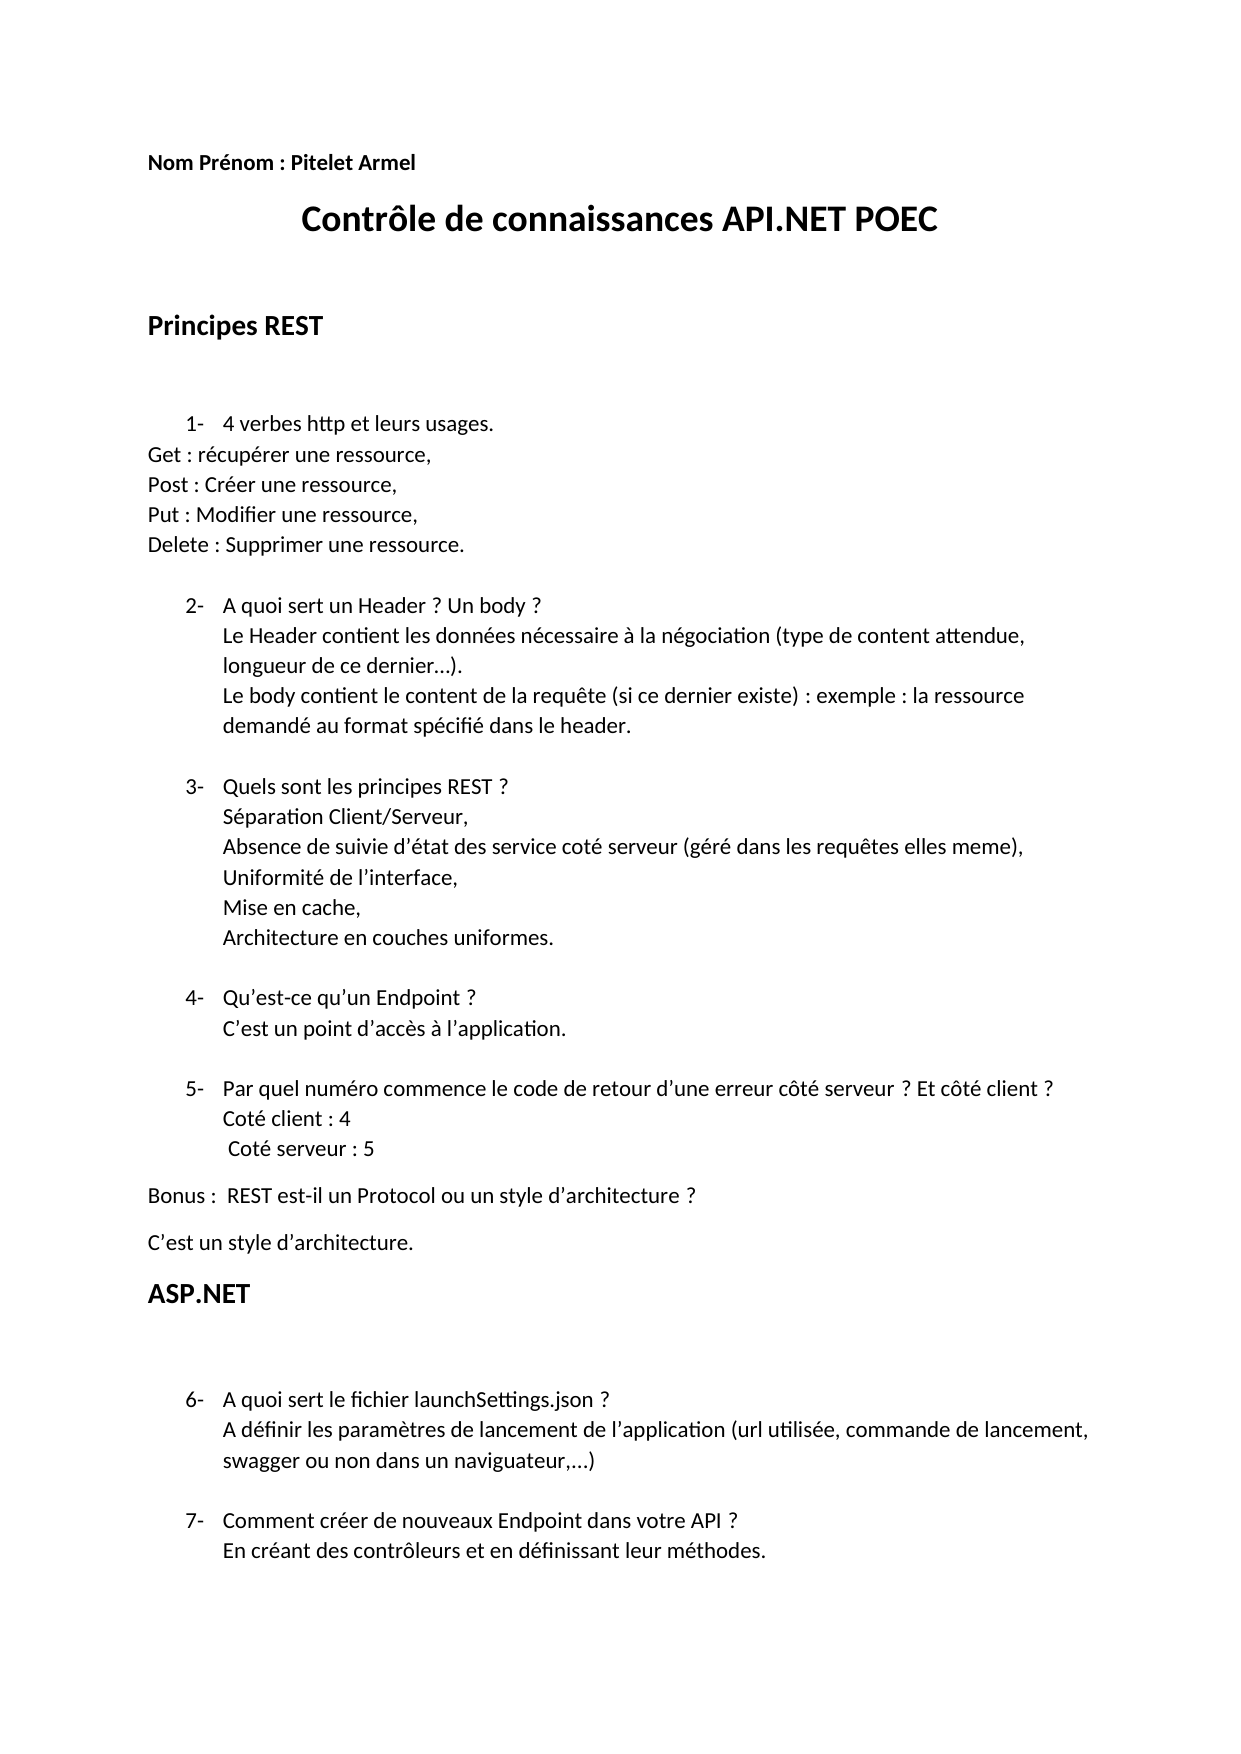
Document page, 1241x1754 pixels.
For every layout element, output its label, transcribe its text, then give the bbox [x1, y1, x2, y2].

list Get : récupérer une ressource, [148, 440, 1093, 468]
list Post : Créer une ressource, [148, 470, 1093, 498]
list A quoi sert un Header ? Un body ? [185, 591, 1093, 619]
list Quels sont les principes REST ? [185, 772, 1093, 800]
text Nom Prénom : Pitelet Armel [148, 148, 1093, 176]
list Uniformité de l’interface, [223, 863, 1093, 891]
list Comment créer de nouveaux Endpoint dans votre API ? [185, 1506, 1093, 1534]
list Put : Modifier une ressource, [148, 500, 1093, 528]
list Architecture en couches uniformes. [223, 923, 1093, 951]
list Le body contient le content de la requête (si ce dernier existe) : exemple : la ressource demandé au format spécifié dans le header. [223, 681, 1093, 739]
list Qu’est-ce qu’un Endpoint ? [185, 983, 1093, 1011]
list A définir les paramètres de lancement de l’application (url utilisée, commande de lancement, swagger ou non dans un naviguateur,...) [223, 1416, 1093, 1474]
text ASP.NET [148, 1275, 1093, 1311]
list Mise en cache, [223, 893, 1093, 921]
list 4 verbes http et leurs usages. [185, 409, 1093, 437]
text C’est un style d’architecture. [148, 1228, 1093, 1256]
list Le Header contient les données nécessaire à la négociation (type de content attendue, longueur de ce dernier…). [223, 621, 1093, 679]
list En créant des contrôleurs et en définissant leur méthodes. [223, 1536, 1093, 1564]
list Delete : Supprimer une ressource. [148, 530, 1093, 558]
text Contrôle de connaissances API.NET POEC [148, 194, 1093, 240]
text Principes REST [148, 307, 1093, 343]
list A quoi sert le fichier launchSettings.json ? [185, 1385, 1093, 1413]
text Bonus : REST est-il un Protocol ou un style d’architecture ? [148, 1181, 1093, 1209]
list Coté client : 4 [223, 1104, 1093, 1132]
list Par quel numéro commence le code de retour d’une erreur côté serveur ? Et côté client ? [185, 1074, 1093, 1102]
list Coté serveur : 5 [223, 1134, 1093, 1162]
list C’est un point d’accès à l’application. [185, 1014, 1093, 1042]
list Séparation Client/Serveur, [223, 802, 1093, 830]
list Absence de suivie d’état des service coté serveur (géré dans les requêtes elles meme), [223, 832, 1093, 860]
